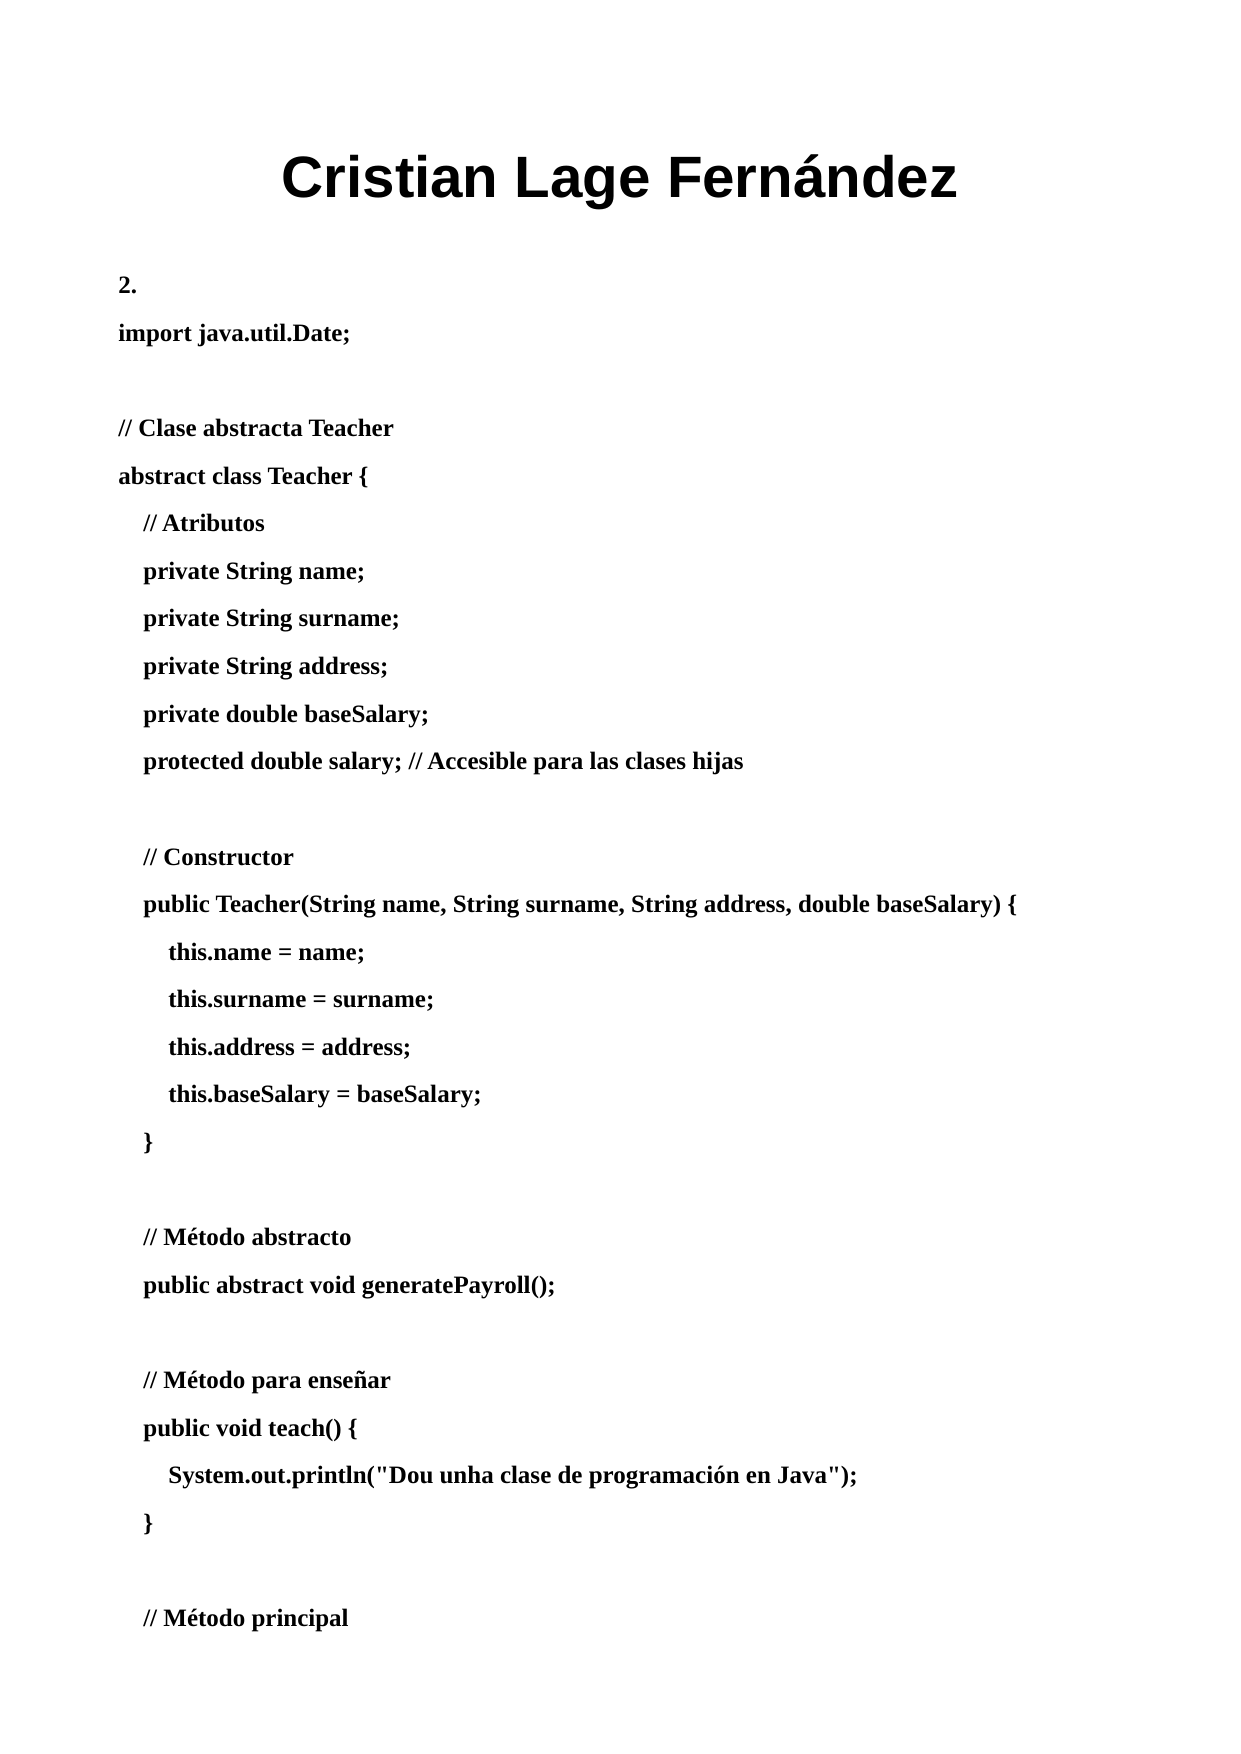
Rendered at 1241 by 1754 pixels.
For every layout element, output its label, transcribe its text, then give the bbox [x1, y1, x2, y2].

text private String address; [118, 651, 1122, 680]
text // Clase abstracta Teacher [118, 413, 1122, 442]
text private double baseSalary; [118, 699, 1122, 727]
text public abstract void generatePayroll(); [118, 1270, 1122, 1299]
text import java.util.Date; [118, 318, 1122, 347]
text this.baseSalary = baseSalary; [118, 1079, 1122, 1108]
text public void teach() { [118, 1413, 1122, 1442]
text // Método abstracto [118, 1222, 1122, 1251]
text // Método para enseñar [118, 1365, 1122, 1394]
text protected double salary; // Accesible para las clases hijas [118, 746, 1122, 775]
text this.address = address; [118, 1032, 1122, 1061]
text this.name = name; [118, 937, 1122, 966]
text // Constructor [118, 842, 1122, 870]
text private String name; [118, 556, 1122, 585]
text System.out.println("Dou unha clase de programación en Java"); [118, 1460, 1122, 1489]
text // Método principal [118, 1603, 1122, 1632]
text private String surname; [118, 603, 1122, 632]
title Cristian Lage Fernández [118, 143, 1122, 210]
text abstract class Teacher { [118, 461, 1122, 489]
text } [118, 1127, 1122, 1156]
text this.surname = surname; [118, 984, 1122, 1013]
text // Atributos [118, 508, 1122, 537]
text public Teacher(String name, String surname, String address, double baseSalary) { [118, 889, 1122, 918]
text 2. [118, 270, 1122, 299]
text } [118, 1508, 1122, 1537]
